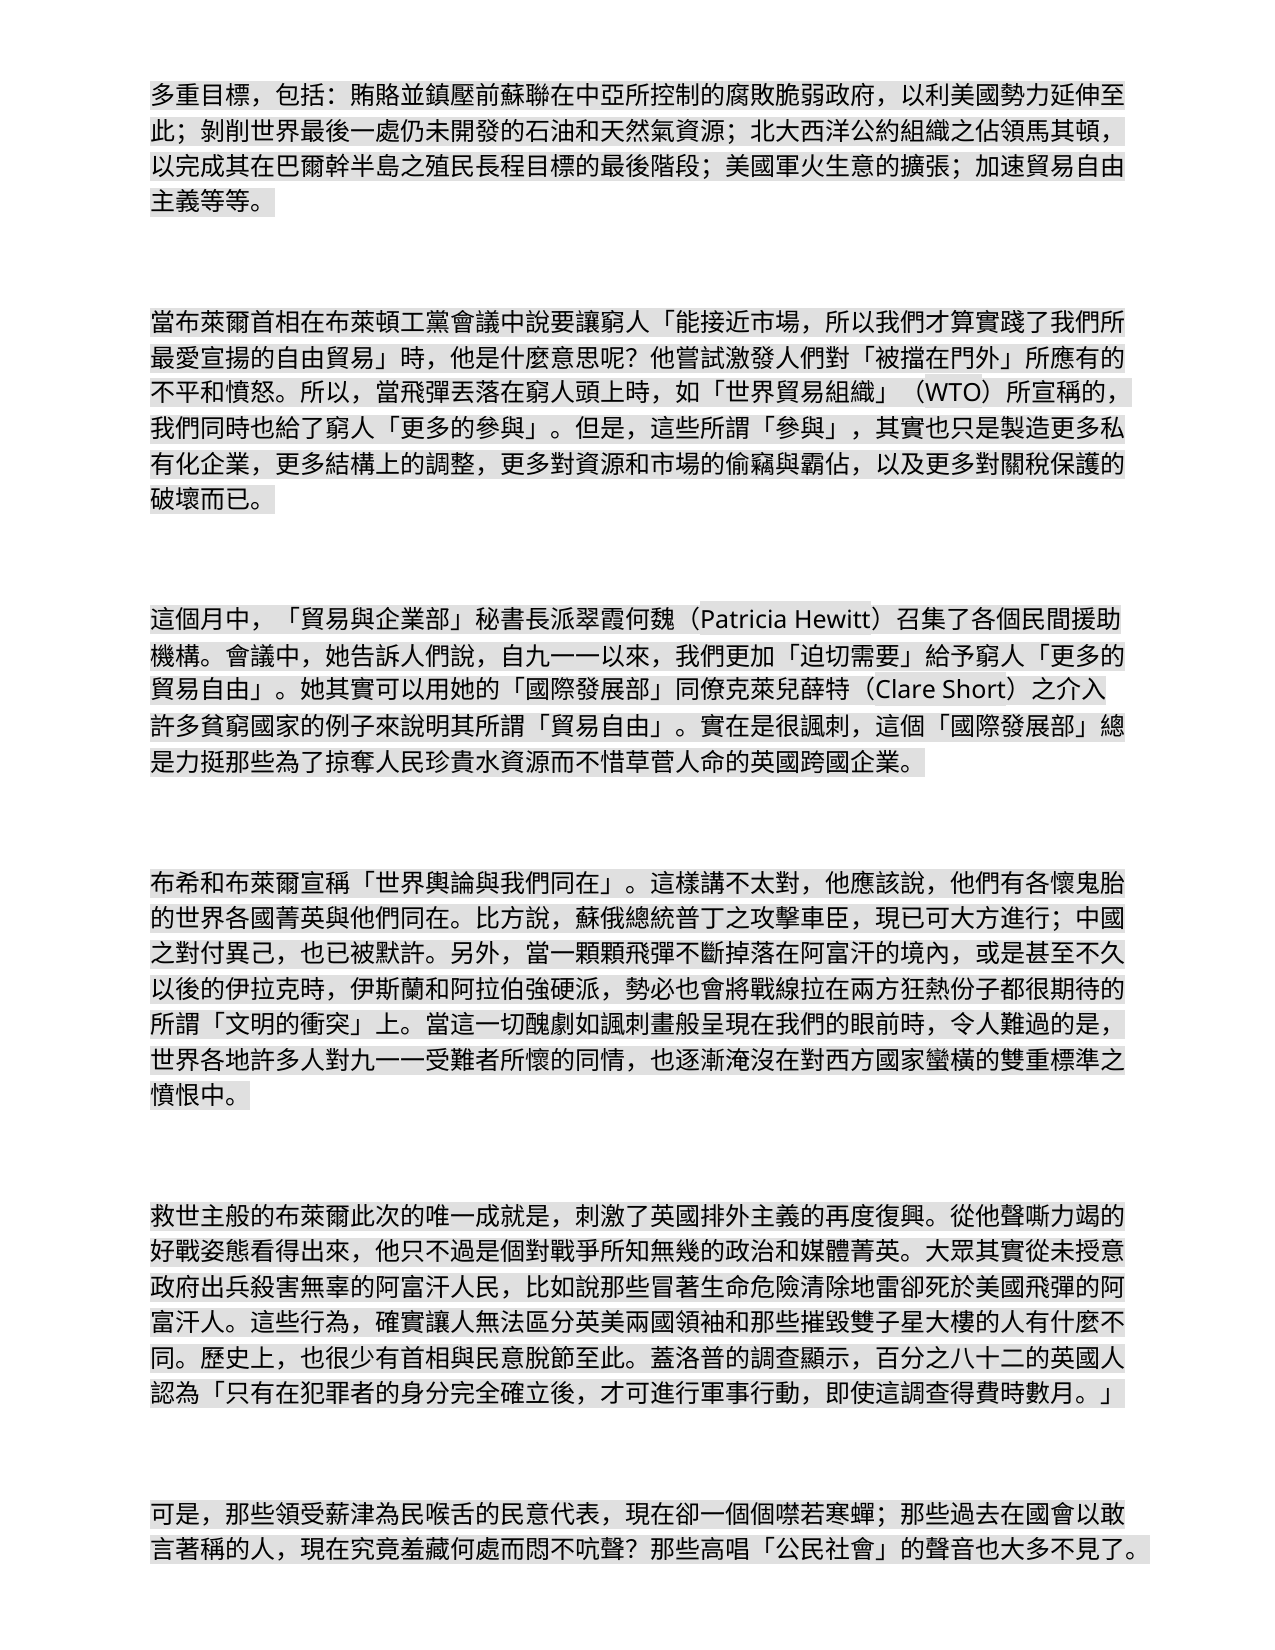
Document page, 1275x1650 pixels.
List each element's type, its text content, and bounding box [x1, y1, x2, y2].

text 這個月中，「貿易與企業部」秘書長派翠霞何魏（Patricia Hewitt）召集了各個民間援助機構。會議中，她告訴人們說，自九一一以來，我們更加「迫切需要」給予窮人「更多的貿易自由」。她其實可以用她的「國際發展部」同僚克萊兒薛特（Clare Short）之介入許多貧窮國家的例子來說明其所謂「貿易自由」。實在是很諷刺，這個「國際發展部」總是力挺那些為了掠奪人民珍貴水資源而不惜草菅人命的英國跨國企業。 [150, 600, 1125, 777]
text 當布萊爾首相在布萊頓工黨會議中說要讓窮人「能接近市場，所以我們才算實踐了我們所最愛宣揚的自由貿易」時，他是什麼意思呢？他嘗試激發人們對「被擋在門外」所應有的不平和憤怒。所以，當飛彈丟落在窮人頭上時，如「世界貿易組織」（WTO）所宣稱的，我們同時也給了窮人「更多的參與」。但是，這些所謂「參與」，其實也只是製造更多私有化企業，更多結構上的調整，更多對資源和市場的偷竊與霸佔，以及更多對關稅保護的破壞而已。 [150, 302, 1125, 514]
text 布希和布萊爾宣稱「世界輿論與我們同在」。這樣講不太對，他應該說，他們有各懷鬼胎的世界各國菁英與他們同在。比方說，蘇俄總統普丁之攻擊車臣，現已可大方進行；中國之對付異己，也已被默許。另外，當一顆顆飛彈不斷掉落在阿富汗的境內，或是甚至不久以後的伊拉克時，伊斯蘭和阿拉伯強硬派，勢必也會將戰線拉在兩方狂熱份子都很期待的所謂「文明的衝突」上。當這一切醜劇如諷刺畫般呈現在我們的眼前時，令人難過的是，世界各地許多人對九一一受難者所懷的同情，也逐漸淹沒在對西方國家蠻橫的雙重標準之憤恨中。 [150, 862, 1125, 1110]
text 多重目標，包括：賄賂並鎮壓前蘇聯在中亞所控制的腐敗脆弱政府，以利美國勢力延伸至此；剝削世界最後一處仍未開發的石油和天然氣資源；北大西洋公約組織之佔領馬其頓，以完成其在巴爾幹半島之殖民長程目標的最後階段；美國軍火生意的擴張；加速貿易自由主義等等。 [150, 75, 1125, 217]
text 救世主般的布萊爾此次的唯一成就是，刺激了英國排外主義的再度復興。從他聲嘶力竭的好戰姿態看得出來，他只不過是個對戰爭所知無幾的政治和媒體菁英。大眾其實從未授意政府出兵殺害無辜的阿富汗人民，比如說那些冒著生命危險清除地雷卻死於美國飛彈的阿富汗人。這些行為，確實讓人無法區分英美兩國領袖和那些摧毀雙子星大樓的人有什麼不同。歷史上，也很少有首相與民意脫節至此。蓋洛普的調查顯示，百分之八十二的英國人認為「只有在犯罪者的身分完全確立後，才可進行軍事行動，即使這調查得費時數月。」 [150, 1196, 1125, 1408]
text 可是，那些領受薪津為民喉舌的民意代表，現在卻一個個噤若寒蟬；那些過去在國會以敢言著稱的人，現在究竟羞藏何處而悶不吭聲？那些高唱「公民社會」的聲音也大多不見了。特別是那些經常接受政府補助、「企業化經營」的人道救援機構，當他們宣稱所謂「政治中立」時，卻忘了他們如果敢大聲為那些任人轟炸的貧民發言，那將會拯救多少生命？！少數敢言的例外，就只有像「基督援助組織」（Christian Aid）的克里斯巴克里（Chris Buckley）和等等其他一些人。 [150, 1494, 1125, 1564]
